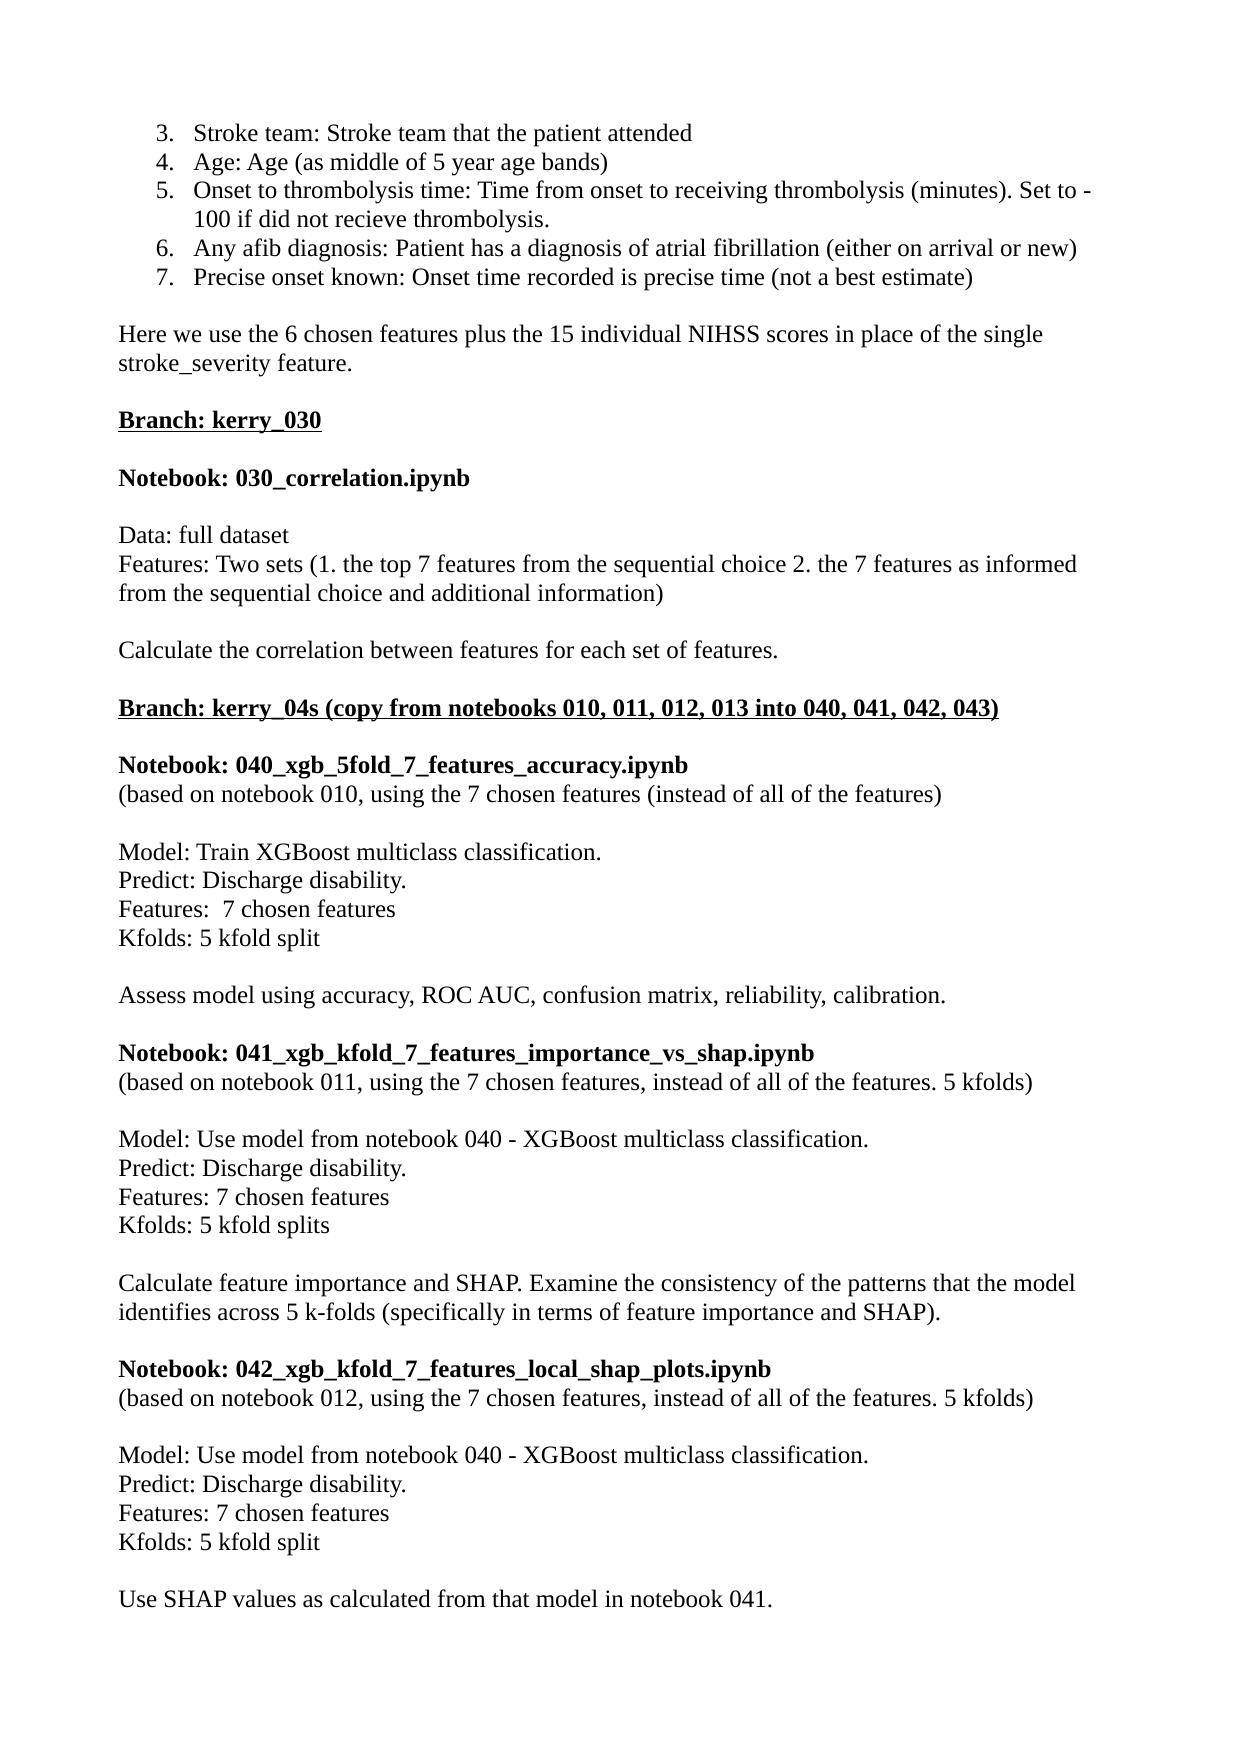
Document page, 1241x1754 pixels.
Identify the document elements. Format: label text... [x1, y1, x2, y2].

text Notebook: 041_xgb_kfold_7_features_importance_vs_shap.ipynb [118, 1038, 1122, 1067]
text Kfolds: 5 kfold splits [118, 1211, 1122, 1239]
text Features: 7 chosen features [118, 894, 1122, 923]
text Model: Train XGBoost multiclass classification. [118, 837, 1122, 866]
text Features: 7 chosen features [118, 1182, 1122, 1211]
text Assess model using accuracy, ROC AUC, confusion matrix, reliability, calibration. [118, 981, 1122, 1009]
text Predict: Discharge disability. [118, 1469, 1122, 1498]
text (based on notebook 011, using the 7 chosen features, instead of all of the features. 5 kfolds) [118, 1067, 1122, 1096]
text Calculate the correlation between features for each set of features. [118, 636, 1122, 664]
list Any afib diagnosis: Patient has a diagnosis of atrial fibrillation (either on arrival or new) [156, 233, 1122, 262]
text Model: Use model from notebook 040 - XGBoost multiclass classification. [118, 1441, 1122, 1469]
text Calculate feature importance and SHAP. Examine the consistency of the patterns that the model identifies across 5 k-folds (specifically in terms of feature importance and SHAP). [118, 1268, 1122, 1326]
list Precise onset known: Onset time recorded is precise time (not a best estimate) [156, 262, 1122, 291]
text Predict: Discharge disability. [118, 866, 1122, 894]
text Use SHAP values as calculated from that model in notebook 041. [118, 1584, 1122, 1613]
text Notebook: 040_xgb_5fold_7_features_accuracy.ipynb [118, 751, 1122, 779]
text Branch: kerry_04s (copy from notebooks 010, 011, 012, 013 into 040, 041, 042, 043) [118, 693, 1122, 722]
text Kfolds: 5 kfold split [118, 923, 1122, 952]
text (based on notebook 010, using the 7 chosen features (instead of all of the features) [118, 779, 1122, 808]
text Data: full dataset [118, 521, 1122, 549]
text Notebook: 042_xgb_kfold_7_features_local_shap_plots.ipynb [118, 1354, 1122, 1383]
list Age: Age (as middle of 5 year age bands) [156, 147, 1122, 176]
text Features: Two sets (1. the top 7 features from the sequential choice 2. the 7 features as informed from the sequential choice and additional information) [118, 549, 1122, 607]
list Onset to thrombolysis time: Time from onset to receiving thrombolysis (minutes). Set to -100 if did not recieve thrombolysis. [156, 176, 1122, 233]
text Features: 7 chosen features [118, 1498, 1122, 1527]
text Here we use the 6 chosen features plus the 15 individual NIHSS scores in place of the single stroke_severity feature. [118, 319, 1122, 377]
text Predict: Discharge disability. [118, 1153, 1122, 1182]
text Branch: kerry_030 [118, 406, 1122, 434]
text Model: Use model from notebook 040 - XGBoost multiclass classification. [118, 1124, 1122, 1153]
text Kfolds: 5 kfold split [118, 1527, 1122, 1556]
text Notebook: 030_correlation.ipynb [118, 463, 1122, 492]
text (based on notebook 012, using the 7 chosen features, instead of all of the features. 5 kfolds) [118, 1383, 1122, 1412]
list Stroke team: Stroke team that the patient attended [156, 118, 1122, 147]
